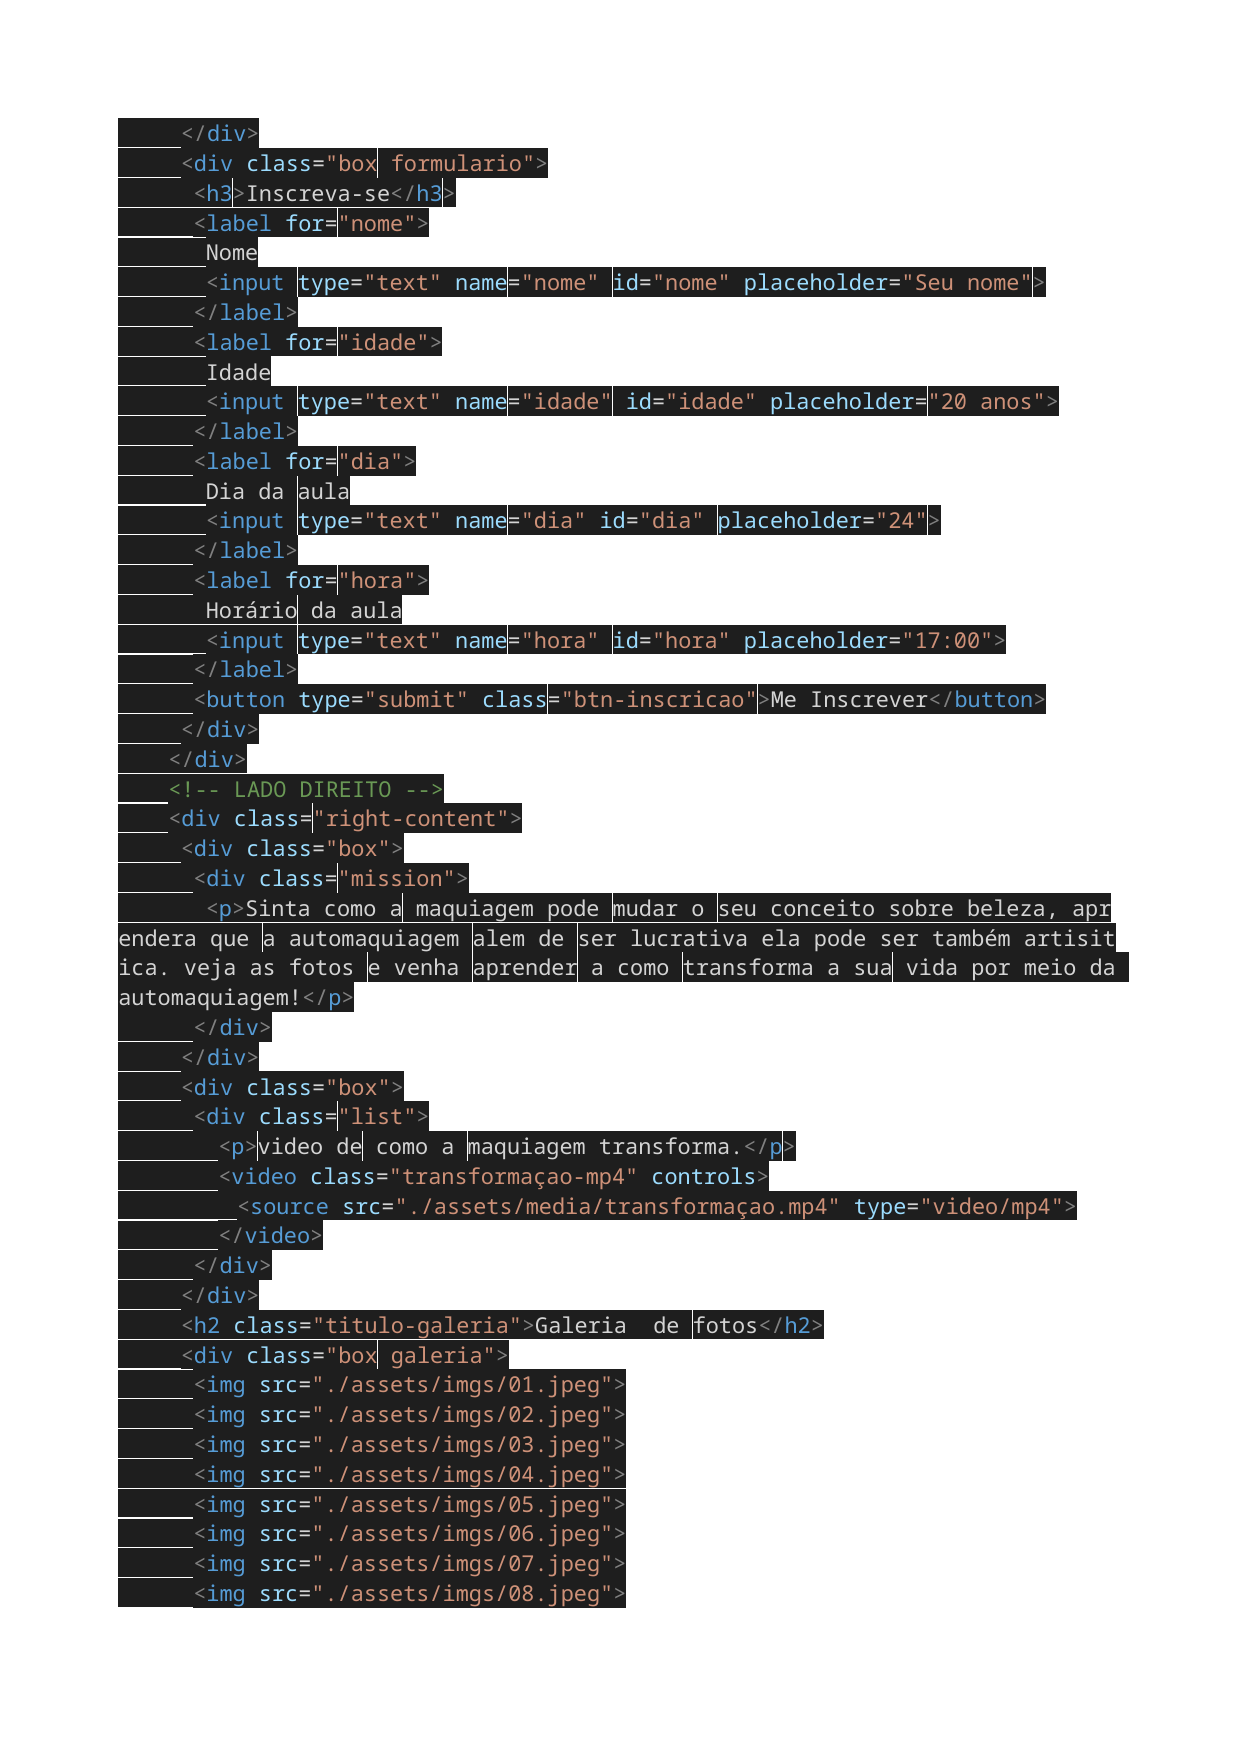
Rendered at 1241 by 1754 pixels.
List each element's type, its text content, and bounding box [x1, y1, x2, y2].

text <img src="./assets/imgs/03.jpeg"> [118, 1429, 1122, 1459]
text </div> [118, 1012, 1122, 1042]
text <input type="text" name="hora" id="hora" placeholder="17:00"> [118, 624, 1122, 654]
text <div class="mission"> [118, 863, 1122, 893]
text </div> [118, 744, 1122, 773]
text <img src="./assets/imgs/07.jpeg"> [118, 1548, 1122, 1578]
text <img src="./assets/imgs/06.jpeg"> [118, 1518, 1122, 1548]
text Nome [118, 237, 1122, 267]
text </video> [118, 1220, 1122, 1250]
text Idade [118, 356, 1122, 386]
text <p>video de como a maquiagem transforma.</p> [118, 1131, 1122, 1161]
text <div class="box"> [118, 1071, 1122, 1101]
text <div class="box"> [118, 833, 1122, 863]
text </label> [118, 297, 1122, 327]
text </div> [118, 714, 1122, 744]
text <h3>Inscreva-se</h3> [118, 178, 1122, 207]
text Dia da aula [118, 476, 1122, 505]
text </label> [118, 654, 1122, 684]
text <button type="submit" class="btn-inscricao">Me Inscrever</button> [118, 684, 1122, 714]
text </div> [118, 1250, 1122, 1280]
text <div class="right-content"> [118, 803, 1122, 833]
text </div> [118, 118, 1122, 148]
text </label> [118, 535, 1122, 565]
text <img src="./assets/imgs/05.jpeg"> [118, 1488, 1122, 1518]
text <img src="./assets/imgs/02.jpeg"> [118, 1399, 1122, 1429]
text <label for="nome"> [118, 207, 1122, 237]
text <source src="./assets/media/transformaçao.mp4" type="video/mp4"> [118, 1191, 1122, 1220]
text <div class="box formulario"> [118, 148, 1122, 178]
text <img src="./assets/imgs/04.jpeg"> [118, 1459, 1122, 1488]
text <div class="box galeria"> [118, 1339, 1122, 1369]
text <div class="list"> [118, 1101, 1122, 1131]
text Horário da aula [118, 595, 1122, 624]
text <label for="idade"> [118, 327, 1122, 356]
text <label for="dia"> [118, 446, 1122, 476]
text <video class="transformaçao-mp4" controls> [118, 1161, 1122, 1191]
text <label for="hora"> [118, 565, 1122, 595]
text </div> [118, 1280, 1122, 1310]
text <input type="text" name="nome" id="nome" placeholder="Seu nome"> [118, 267, 1122, 297]
text </label> [118, 416, 1122, 446]
text </div> [118, 1042, 1122, 1071]
text <img src="./assets/imgs/08.jpeg"> [118, 1578, 1122, 1608]
text <img src="./assets/imgs/01.jpeg"> [118, 1369, 1122, 1399]
text <!-- LADO DIREITO --> [118, 773, 1122, 803]
text <h2 class="titulo-galeria">Galeria de fotos</h2> [118, 1310, 1122, 1339]
text <input type="text" name="dia" id="dia" placeholder="24"> [118, 505, 1122, 535]
text <p>Sinta como a maquiagem pode mudar o seu conceito sobre beleza, aprendera que a automaquiagem alem de ser lucrativa ela pode ser também artisitica. veja as fotos e venha aprender a como transforma a sua vida por meio da automaquiagem!</p> [118, 893, 1122, 1012]
text <input type="text" name="idade" id="idade" placeholder="20 anos"> [118, 386, 1122, 416]
